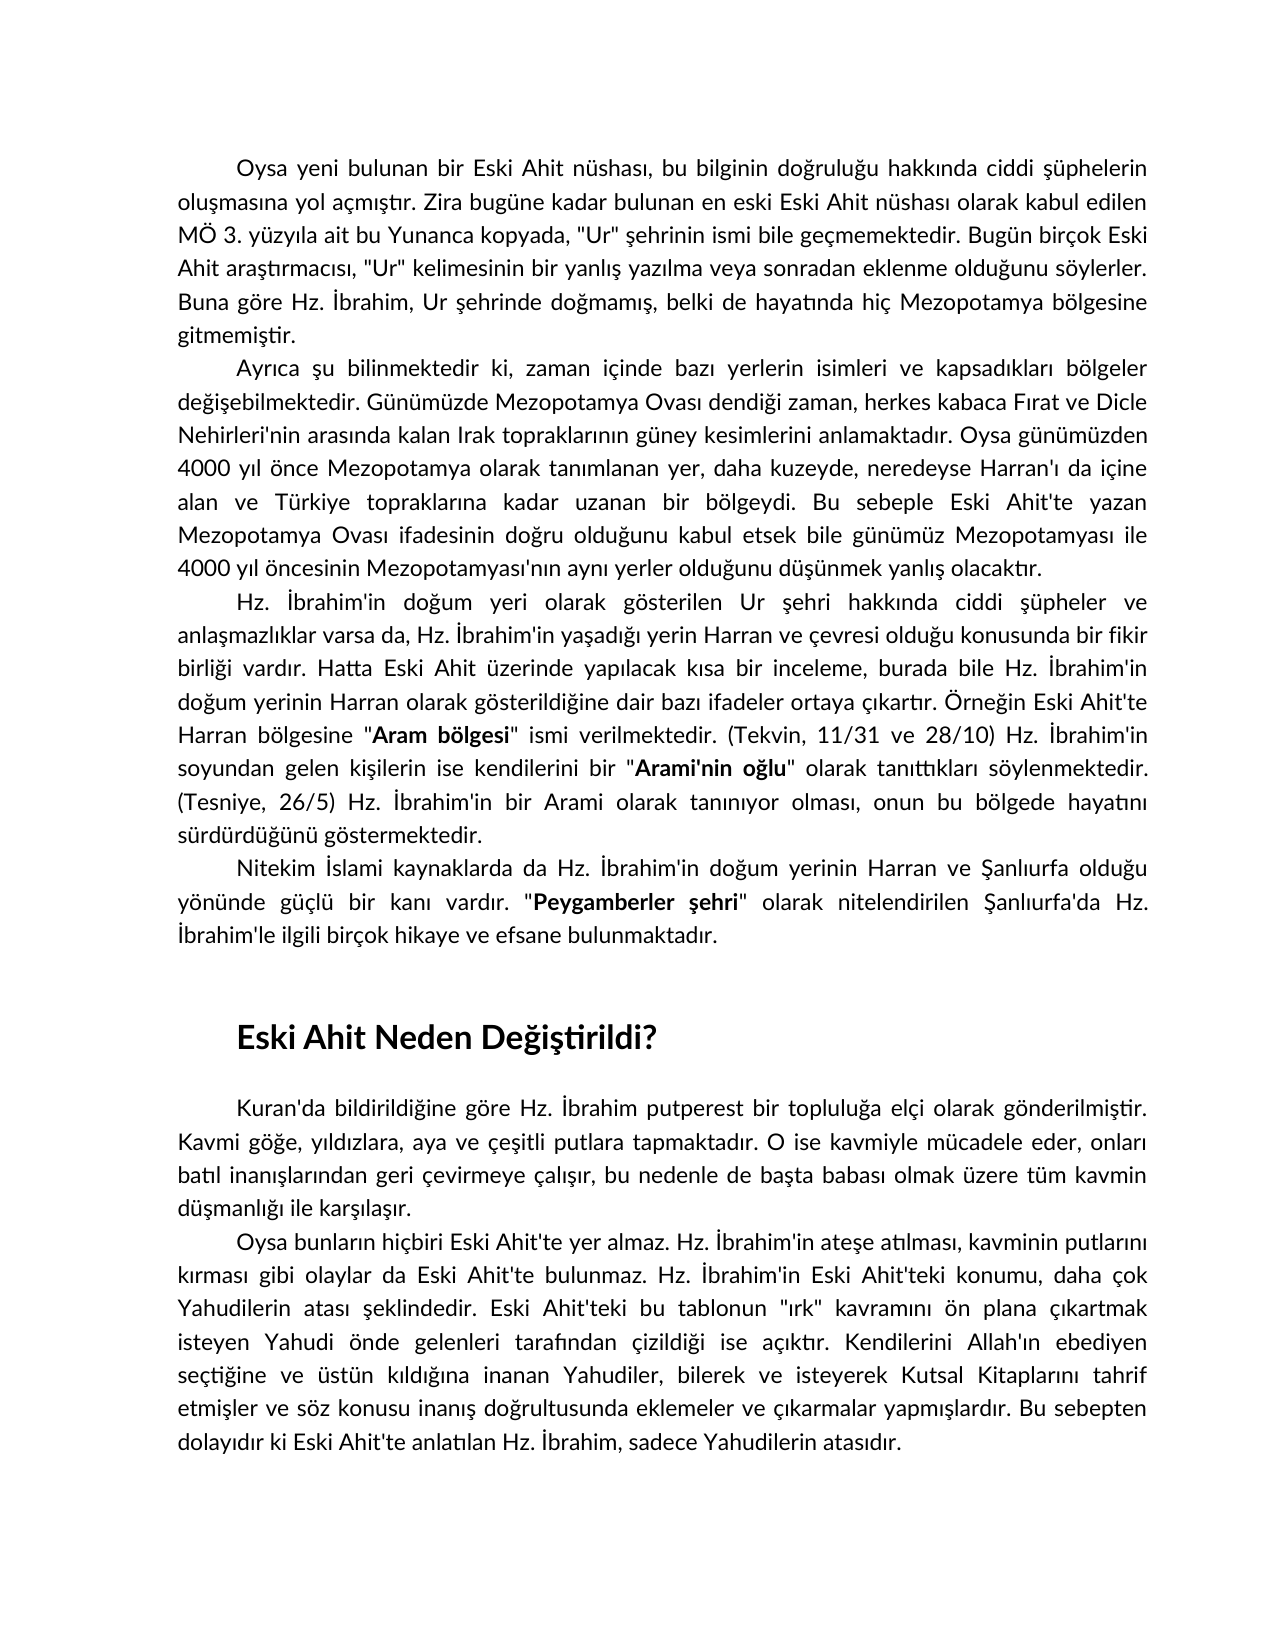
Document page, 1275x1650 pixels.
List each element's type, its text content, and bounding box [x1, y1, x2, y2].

text Oysa bunların hiçbiri Eski Ahit'te yer almaz. Hz. İbrahim'in ateşe atılması, kavminin putlarını kırması gibi olaylar da Eski Ahit'te bulunmaz. Hz. İbrahim'in Eski Ahit'teki konumu, daha çok Yahudilerin atası şeklindedir. Eski Ahit'teki bu tablonun "ırk" kavramını ön plana çıkartmak isteyen Yahudi önde gelenleri tarafından çizildiği ise açıktır. Kendilerini Allah'ın ebediyen seçtiğine ve üstün kıldığına inanan Yahudiler, bilerek ve isteyerek Kutsal Kitaplarını tahrif etmişler ve söz konusu inanış doğrultusunda eklemeler ve çıkarmalar yapmışlardır. Bu sebepten dolayıdır ki Eski Ahit'te anlatılan Hz. İbrahim, sadece Yahudilerin atasıdır. [177, 1223, 1149, 1457]
text Oysa yeni bulunan bir Eski Ahit nüshası, bu bilginin doğruluğu hakkında ciddi şüphelerin oluşmasına yol açmıştır. Zira bugüne kadar bulunan en eski Eski Ahit nüshası olarak kabul edilen MÖ 3. yüzyıla ait bu Yunanca kopyada, "Ur" şehrinin ismi bile geçmemektedir. Bugün birçok Eski Ahit araştırmacısı, "Ur" kelimesinin bir yanlış yazılma veya sonradan eklenme olduğunu söylerler. Buna göre Hz. İbrahim, Ur şehrinde doğmamış, belki de hayatında hiç Mezopotamya bölgesine gitmemiştir. [177, 150, 1149, 350]
text Nitekim İslami kaynaklarda da Hz. İbrahim'in doğum yerinin Harran ve Şanlıurfa olduğu yönünde güçlü bir kanı vardır. "Peygamberler şehri" olarak nitelendirilen Şanlıurfa'da Hz. İbrahim'le ilgili birçok hikaye ve efsane bulunmaktadır. [177, 850, 1149, 950]
text Kuran'da bildirildiğine göre Hz. İbrahim putperest bir topluluğa elçi olarak gönderilmiştir. Kavmi göğe, yıldızlara, aya ve çeşitli putlara tapmaktadır. O ise kavmiyle mücadele eder, onları batıl inanışlarından geri çevirmeye çalışır, bu nedenle de başta babası olmak üzere tüm kavmin düşmanlığı ile karşılaşır. [177, 1090, 1149, 1223]
subtitle Eski Ahit Neden Değiştirildi? [177, 1017, 1149, 1057]
text Ayrıca şu bilinmektedir ki, zaman içinde bazı yerlerin isimleri ve kapsadıkları bölgeler değişebilmektedir. Günümüzde Mezopotamya Ovası dendiği zaman, herkes kabaca Fırat ve Dicle Nehirleri'nin arasında kalan Irak topraklarının güney kesimlerini anlamaktadır. Oysa günümüzden 4000 yıl önce Mezopotamya olarak tanımlanan yer, daha kuzeyde, neredeyse Harran'ı da içine alan ve Türkiye topraklarına kadar uzanan bir bölgeydi. Bu sebeple Eski Ahit'te yazan Mezopotamya Ovası ifadesinin doğru olduğunu kabul etsek bile günümüz Mezopotamyası ile 4000 yıl öncesinin Mezopotamyası'nın aynı yerler olduğunu düşünmek yanlış olacaktır. [177, 350, 1149, 583]
text Hz. İbrahim'in doğum yeri olarak gösterilen Ur şehri hakkında ciddi şüpheler ve anlaşmazlıklar varsa da, Hz. İbrahim'in yaşadığı yerin Harran ve çevresi olduğu konusunda bir fikir birliği vardır. Hatta Eski Ahit üzerinde yapılacak kısa bir inceleme, burada bile Hz. İbrahim'in doğum yerinin Harran olarak gösterildiğine dair bazı ifadeler ortaya çıkartır. Örneğin Eski Ahit'te Harran bölgesine "Aram bölgesi" ismi verilmektedir. (Tekvin, 11/31 ve 28/10) Hz. İbrahim'in soyundan gelen kişilerin ise kendilerini bir "Arami'nin oğlu" olarak tanıttıkları söylenmektedir. (Tesniye, 26/5) Hz. İbrahim'in bir Arami olarak tanınıyor olması, onun bu bölgede hayatını sürdürdüğünü göstermektedir. [177, 583, 1149, 850]
